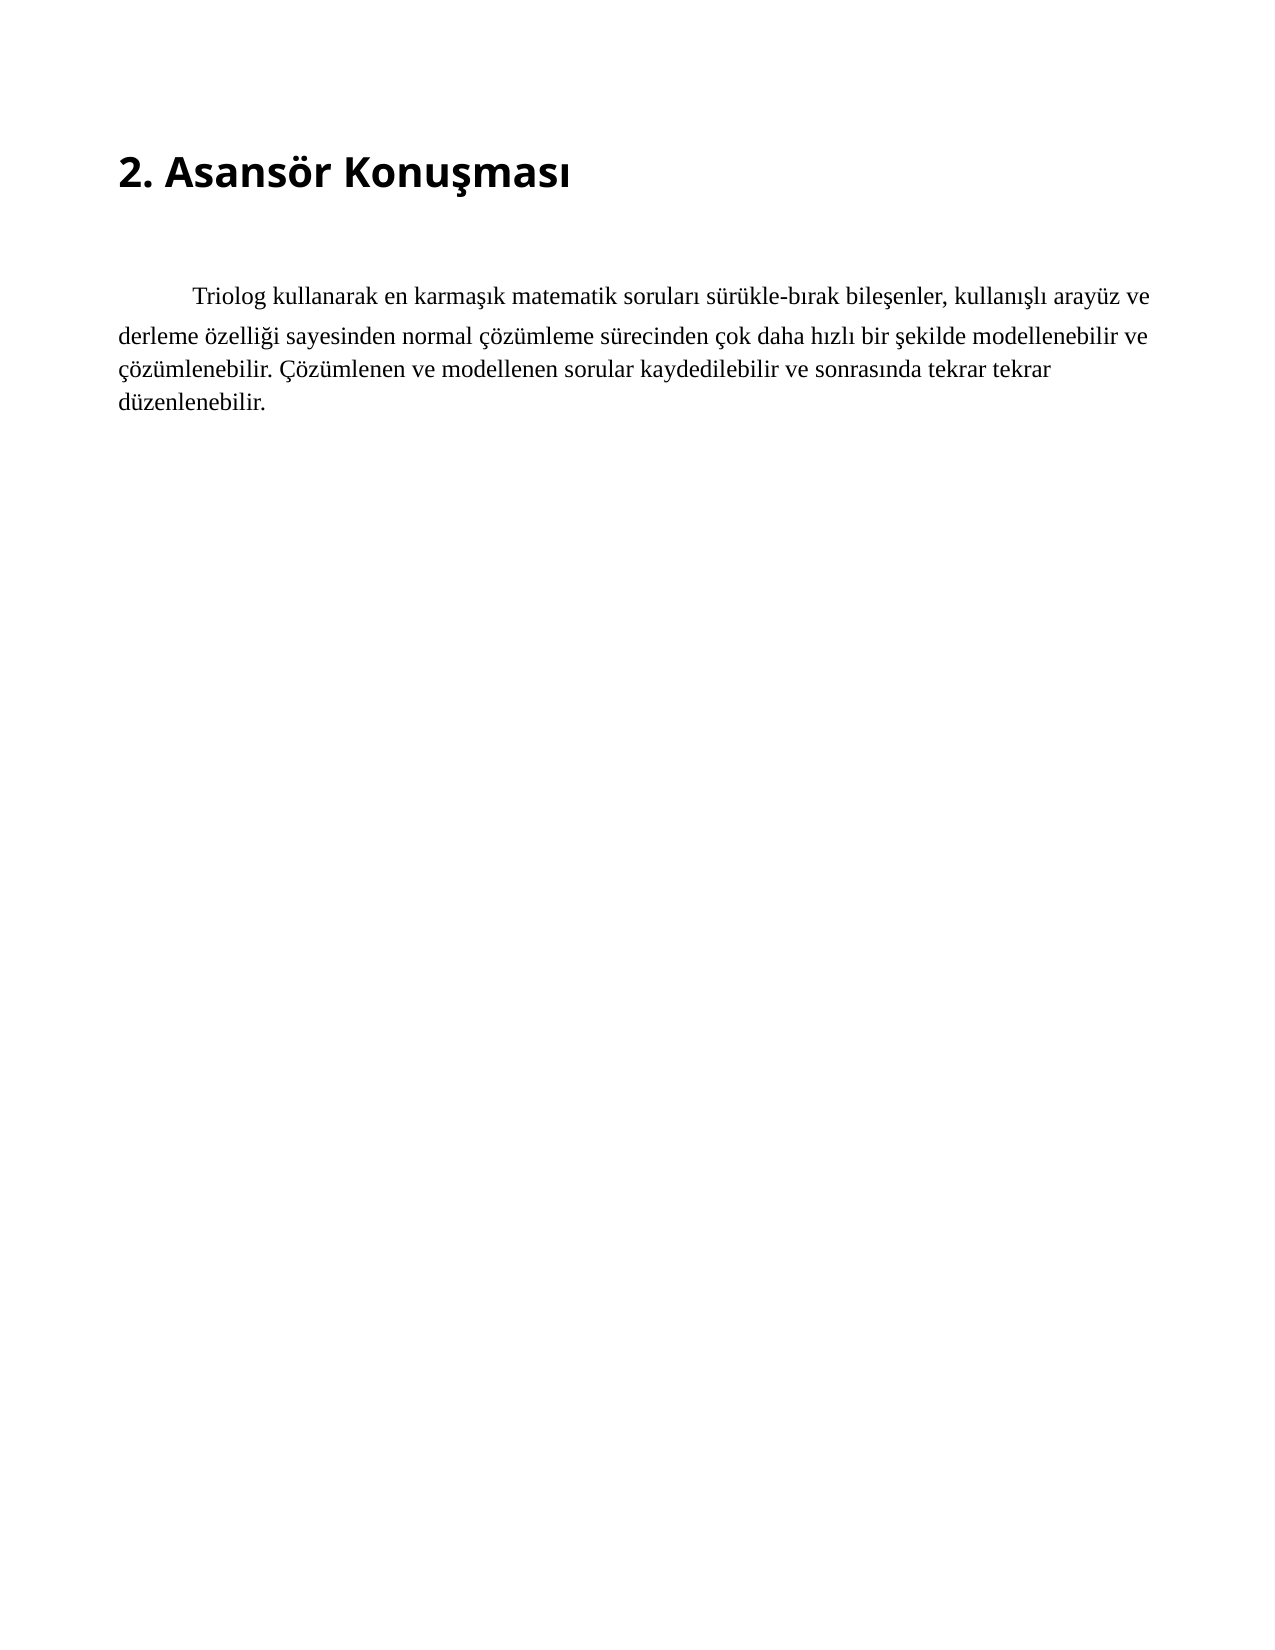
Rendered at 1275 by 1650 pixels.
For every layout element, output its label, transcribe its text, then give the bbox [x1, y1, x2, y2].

subtitle 2. Asansör Konuşması [118, 143, 1157, 200]
text Triolog kullanarak en karmaşık matematik soruları sürükle-bırak bileşenler, kullanışlı arayüz ve derleme özelliği sayesinden normal çözümleme sürecinden çok daha hızlı bir şekilde modellenebilir ve çözümlenebilir. Çözümlenen ve modellenen sorular kaydedilebilir ve sonrasında tekrar tekrar düzenlenebilir. [118, 260, 1157, 416]
